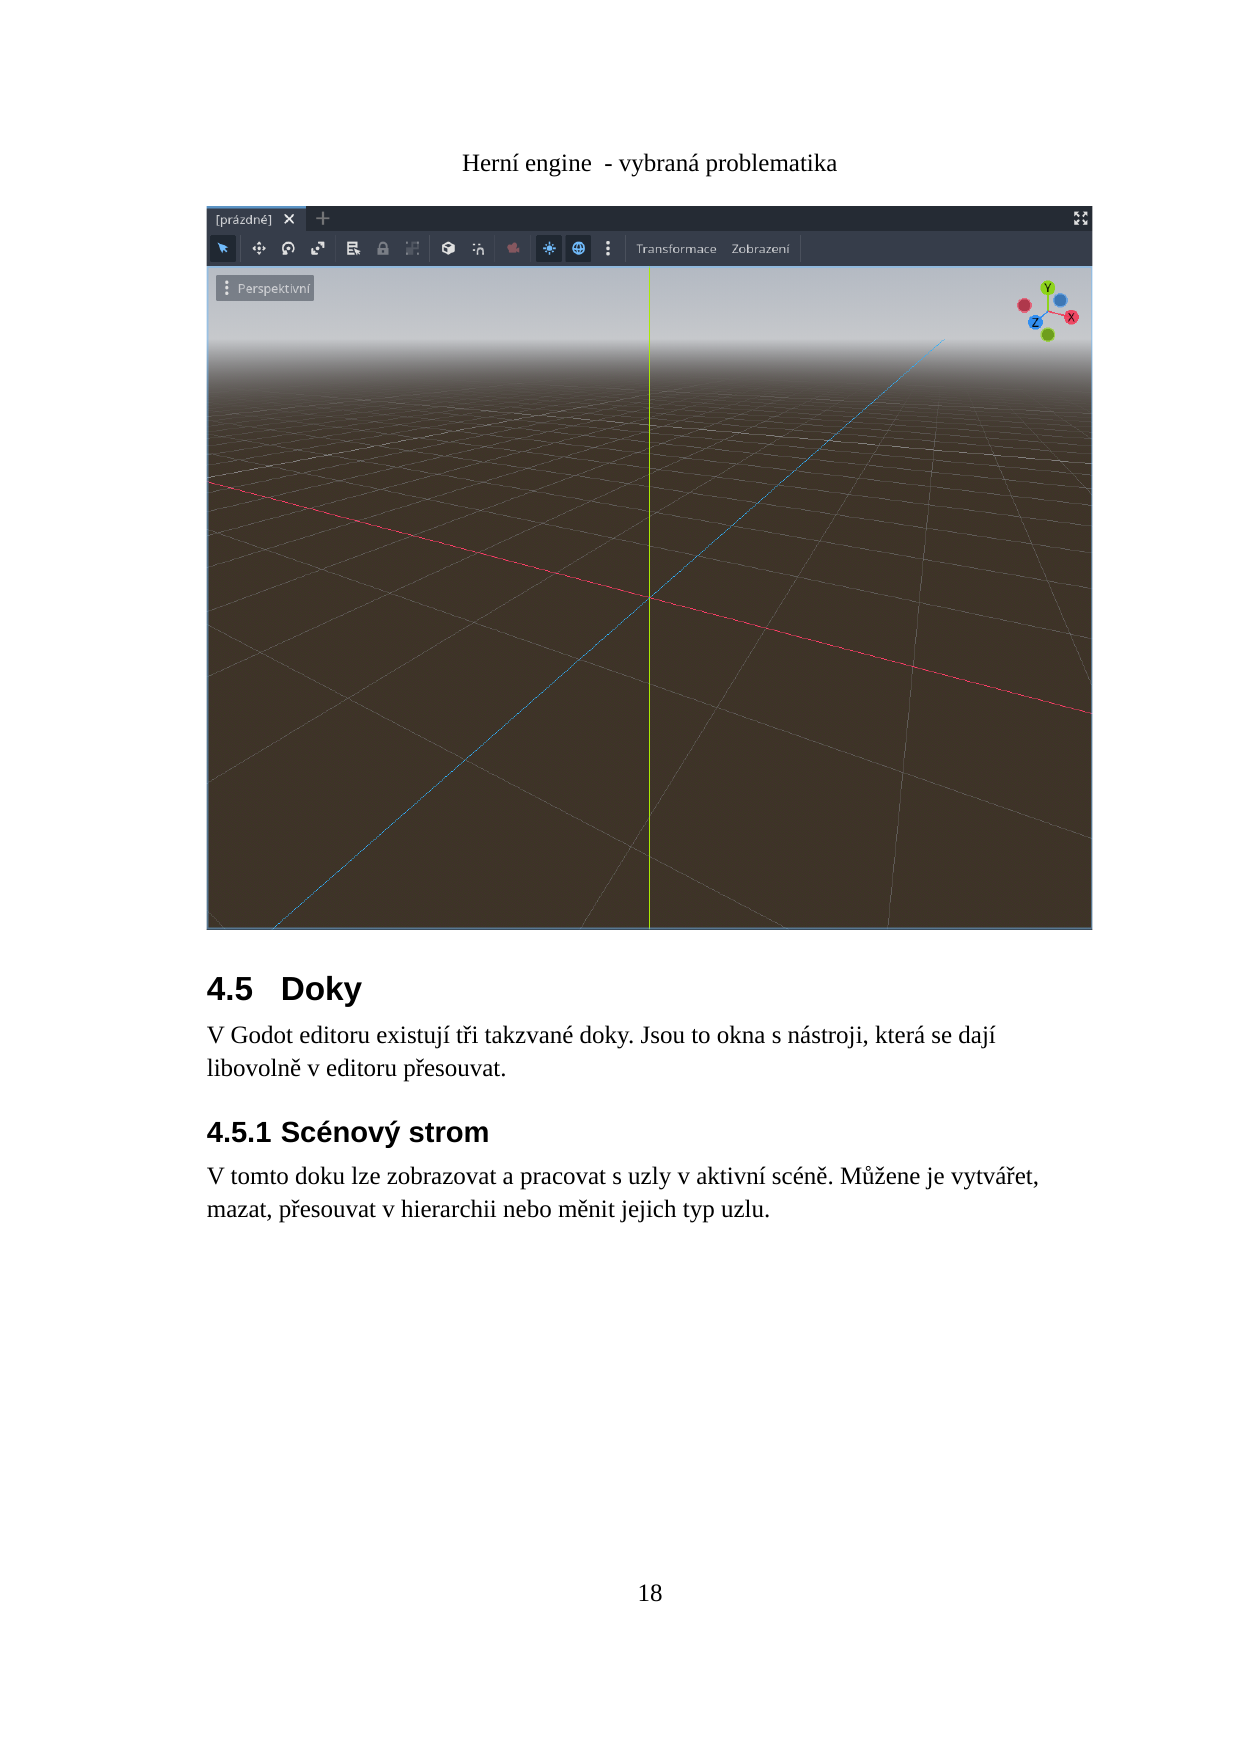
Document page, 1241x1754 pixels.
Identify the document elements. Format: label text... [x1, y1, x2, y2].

text V Godot editoru existují tři takzvané doky. Jsou to okna s nástroji, která se dají libovolně v editoru přesouvat. [207, 1020, 1093, 1082]
subtitle Scénový strom [207, 1115, 1093, 1148]
picture [206, 206, 1093, 930]
text V tomto doku lze zobrazovat a pracovat s uzly v aktivní scéně. Můžene je vytvářet, mazat, přesouvat v hierarchii nebo měnit jejich typ uzlu. [207, 1161, 1093, 1223]
subtitle Doky [207, 969, 1093, 1007]
